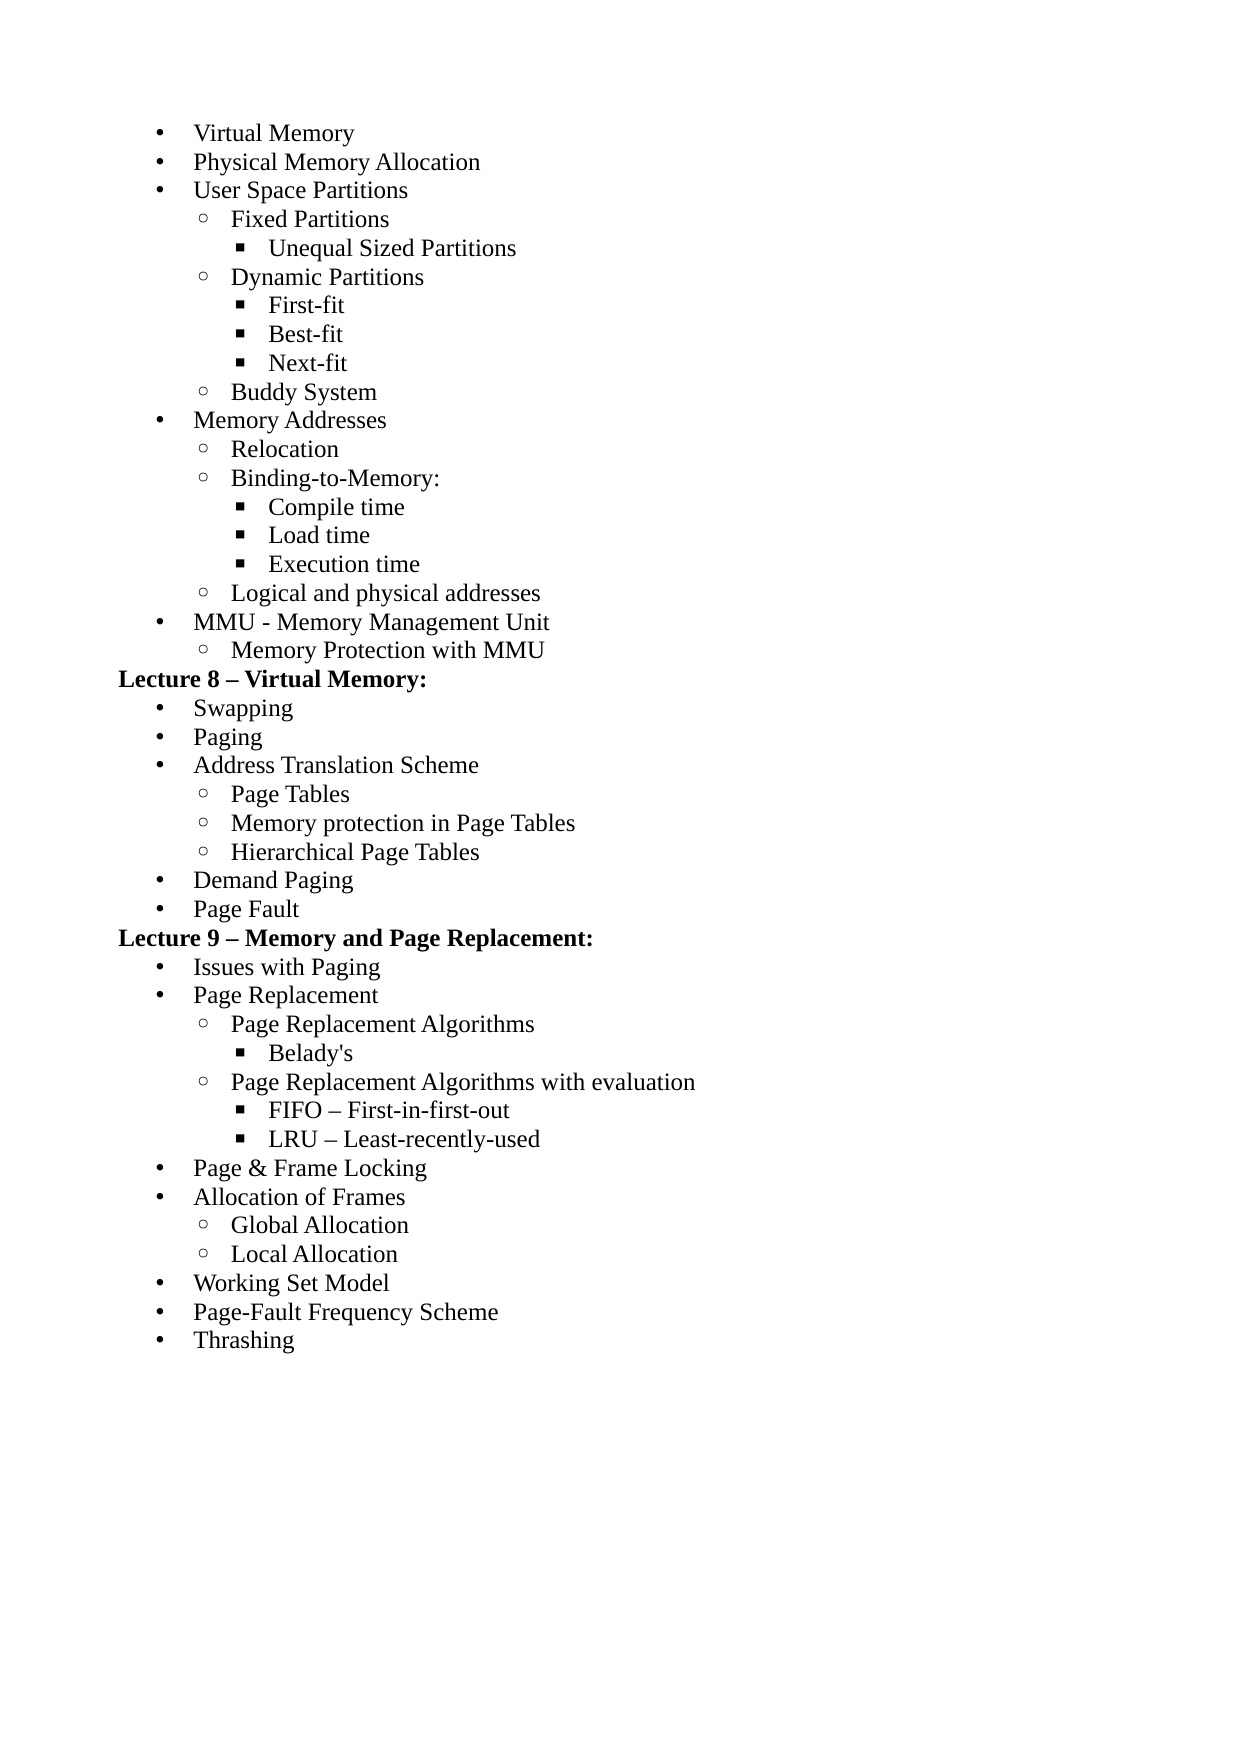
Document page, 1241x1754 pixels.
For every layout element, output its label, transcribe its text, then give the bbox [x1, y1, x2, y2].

list Load time [231, 521, 1122, 549]
list Page Fault [156, 894, 1122, 923]
list MMU - Memory Management Unit [156, 607, 1122, 636]
list Page-Fault Frequency Scheme [156, 1297, 1122, 1326]
text Lecture 8 – Virtual Memory: [118, 664, 1122, 693]
list Global Allocation [193, 1211, 1122, 1239]
list Thrashing [156, 1326, 1122, 1354]
list Next-fit [231, 348, 1122, 377]
list Belady's [231, 1038, 1122, 1067]
list Unequal Sized Partitions [231, 233, 1122, 262]
list Best-fit [231, 319, 1122, 348]
list Working Set Model [156, 1268, 1122, 1297]
list Memory protection in Page Tables [193, 808, 1122, 837]
list Local Allocation [193, 1239, 1122, 1268]
list Paging [156, 722, 1122, 751]
list Virtual Memory [156, 118, 1122, 147]
list User Space Partitions [156, 176, 1122, 204]
list Swapping [156, 693, 1122, 722]
list FIFO – First-in-first-out [231, 1096, 1122, 1124]
text Lecture 9 – Memory and Page Replacement: [118, 923, 1122, 952]
list Hierarchical Page Tables [193, 837, 1122, 866]
list Page Replacement Algorithms with evaluation [193, 1067, 1122, 1096]
list Allocation of Frames [156, 1182, 1122, 1211]
list Binding-to-Memory: [193, 463, 1122, 492]
list Buddy System [193, 377, 1122, 406]
list Relocation [193, 434, 1122, 463]
list Issues with Paging [156, 952, 1122, 981]
list Page & Frame Locking [156, 1153, 1122, 1182]
list Execution time [231, 549, 1122, 578]
list Memory Addresses [156, 406, 1122, 434]
list Physical Memory Allocation [156, 147, 1122, 176]
list Dynamic Partitions [193, 262, 1122, 291]
list Page Replacement [156, 981, 1122, 1009]
list Logical and physical addresses [193, 578, 1122, 607]
list Page Replacement Algorithms [193, 1009, 1122, 1038]
list Demand Paging [156, 866, 1122, 894]
list Page Tables [193, 779, 1122, 808]
list LRU – Least-recently-used [231, 1124, 1122, 1153]
list Fixed Partitions [193, 204, 1122, 233]
list Address Translation Scheme [156, 751, 1122, 779]
list Compile time [231, 492, 1122, 521]
list First-fit [231, 291, 1122, 319]
list Memory Protection with MMU [193, 636, 1122, 664]
